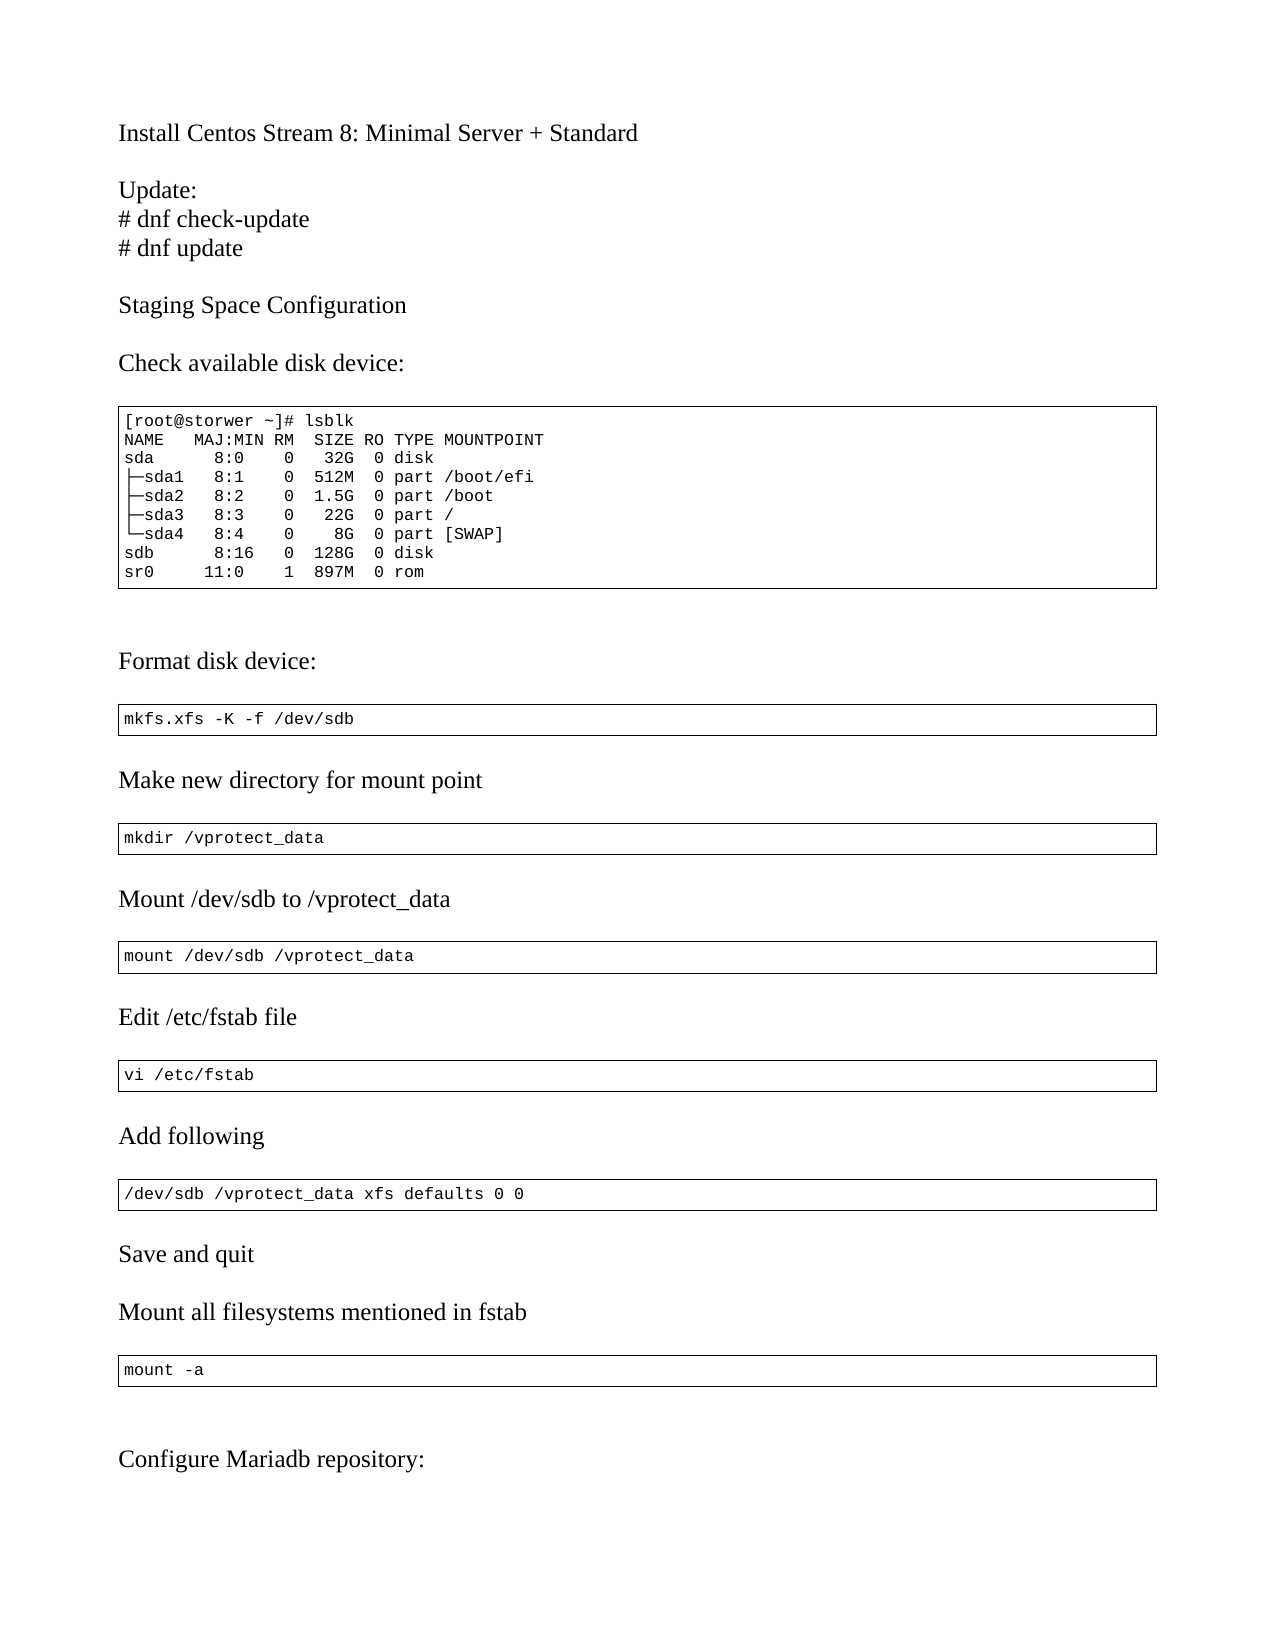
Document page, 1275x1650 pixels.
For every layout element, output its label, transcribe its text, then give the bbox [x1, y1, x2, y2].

text Edit /etc/fstab file [118, 1002, 1157, 1031]
table_header /dev/sdb /vprotect_data xfs defaults 0 0 [119, 1180, 1156, 1210]
table_header mount -a [119, 1356, 1156, 1386]
table_header mkdir /vprotect_data [119, 824, 1156, 854]
text Check available disk device: [118, 348, 1157, 377]
table_header vi /etc/fstab [119, 1061, 1156, 1091]
text Format disk device: [118, 646, 1157, 675]
text Save and quit [118, 1239, 1157, 1268]
text Add following [118, 1121, 1157, 1150]
text Make new directory for mount point [118, 765, 1157, 794]
text Mount /dev/sdb to /vprotect_data [118, 884, 1157, 912]
text Staging Space Configuration [118, 291, 1157, 319]
text Configure Mariadb repository: [118, 1444, 1157, 1473]
text Install Centos Stream 8: Minimal Server + Standard [118, 118, 1157, 147]
text # dnf check-update [118, 204, 1157, 233]
text Update: [118, 176, 1157, 204]
table_header [root@storwer ~]# lsblk NAME MAJ:MIN RM SIZE RO TYPE MOUNTPOINT sda 8:0 0 32G 0 disk ├─sda1 8:1 0 512M 0 part /boot/efi ├─sda2 8:2 0 1.5G 0 part /boot ├─sda3 8:3 0 22G 0 part / └─sda4 8:4 0 8G 0 part [SWAP] sdb 8:16 0 128G 0 disk sr0 11:0 1 897M 0 rom [119, 407, 1156, 588]
text Mount all filesystems mentioned in fstab [118, 1297, 1157, 1326]
table_header mkfs.xfs -K -f /dev/sdb [119, 705, 1156, 735]
table_header mount /dev/sdb /vprotect_data [119, 942, 1156, 972]
text # dnf update [118, 233, 1157, 262]
